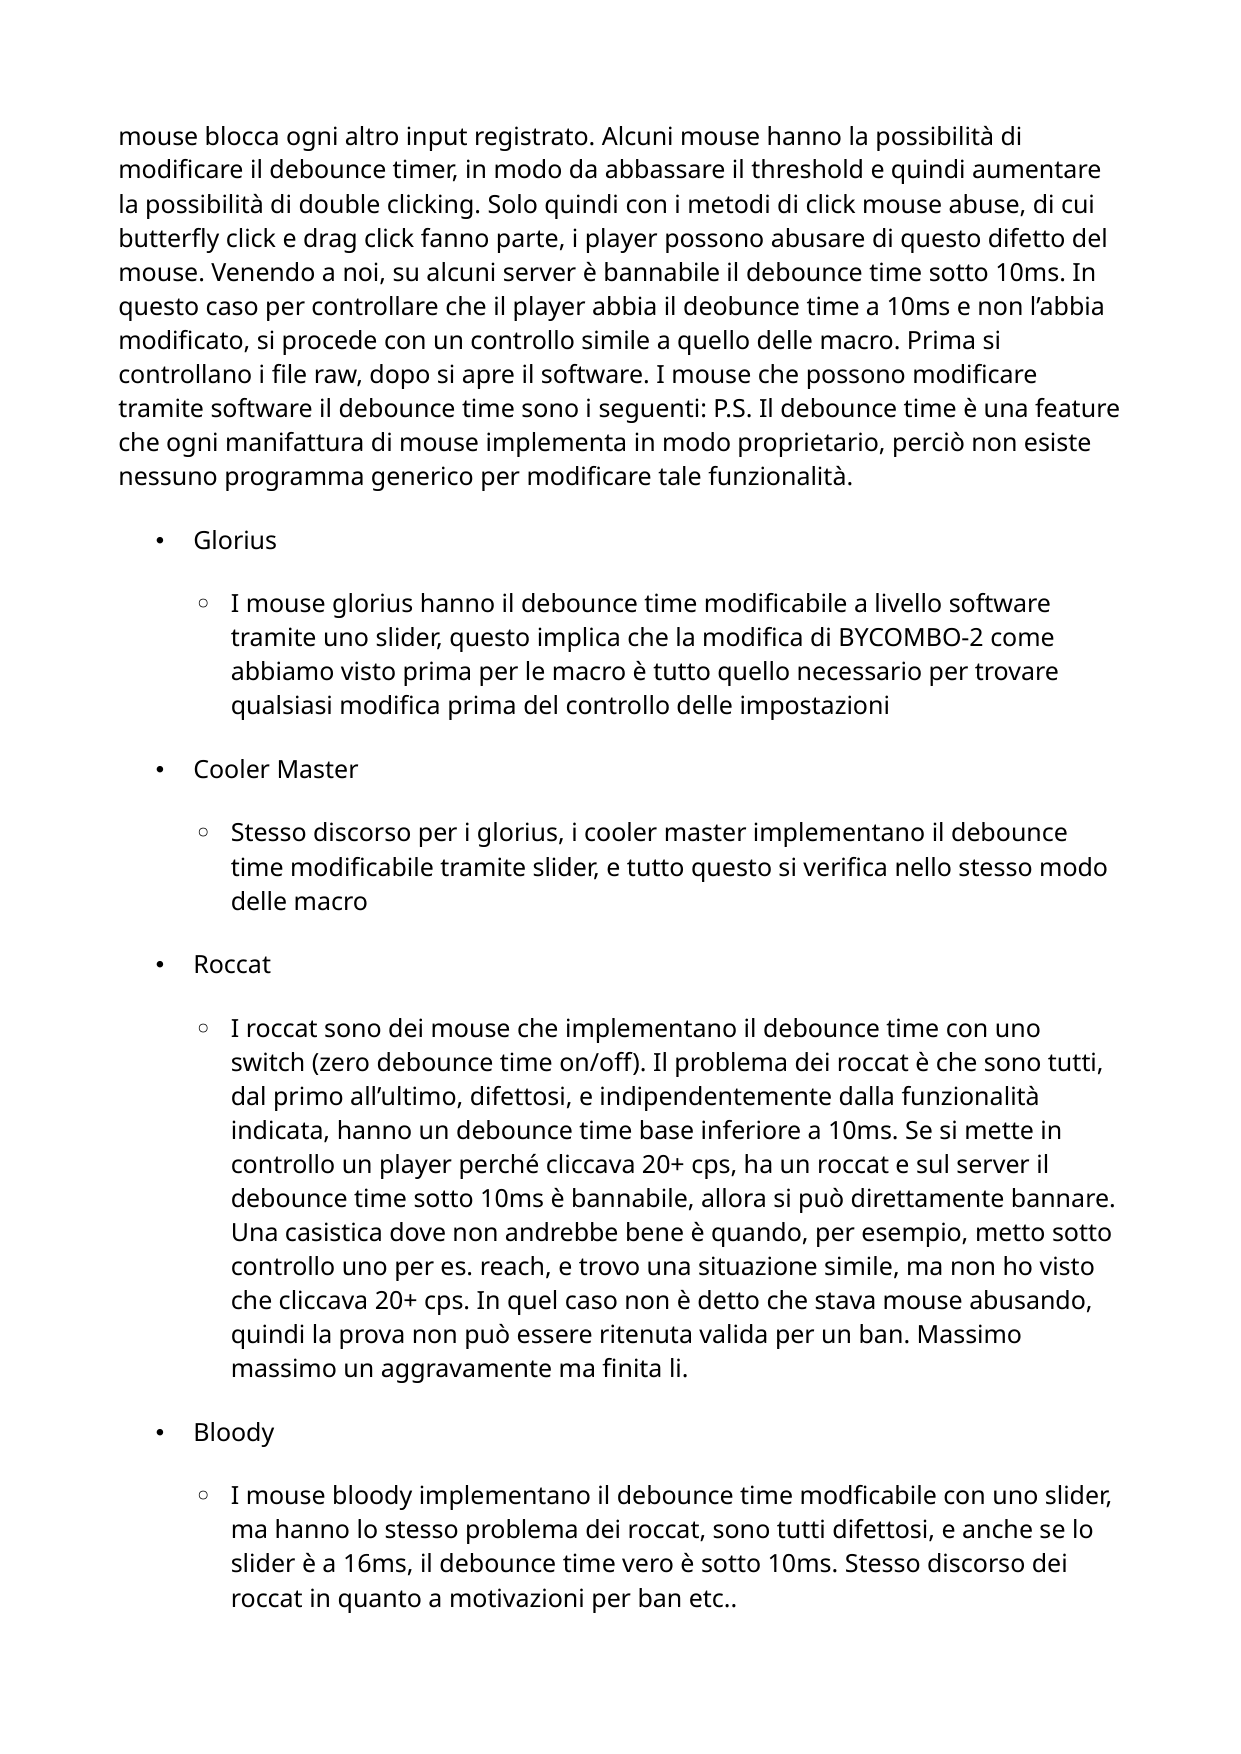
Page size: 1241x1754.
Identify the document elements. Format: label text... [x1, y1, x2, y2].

list Cooler Master [156, 752, 1122, 786]
list Stesso discorso per i glorius, i cooler master implementano il debounce time modificabile tramite slider, e tutto questo si verifica nello stesso modo delle macro [193, 815, 1122, 917]
list I mouse glorius hanno il debounce time modificabile a livello software tramite uno slider, questo implica che la modifica di BYCOMBO-2 come abbiamo visto prima per le macro è tutto quello necessario per trovare qualsiasi modifica prima del controllo delle impostazioni [193, 586, 1122, 722]
text mouse blocca ogni altro input registrato. Alcuni mouse hanno la possibilità di modificare il debounce timer, in modo da abbassare il threshold e quindi aumentare la possibilità di double clicking. Solo quindi con i metodi di click mouse abuse, di cui butterfly click e drag click fanno parte, i player possono abusare di questo difetto del mouse. Venendo a noi, su alcuni server è bannabile il debounce time sotto 10ms. In questo caso per controllare che il player abbia il deobunce time a 10ms e non l’abbia modificato, si procede con un controllo simile a quello delle macro. Prima si controllano i file raw, dopo si apre il software. I mouse che possono modificare tramite software il debounce time sono i seguenti: P.S. Il debounce time è una feature che ogni manifattura di mouse implementa in modo proprietario, perciò non esiste nessuno programma generico per modificare tale funzionalità. [118, 118, 1122, 493]
list Glorius [156, 522, 1122, 556]
list Bloody [156, 1414, 1122, 1448]
list Roccat [156, 947, 1122, 981]
list I roccat sono dei mouse che implementano il debounce time con uno switch (zero debounce time on/off). Il problema dei roccat è che sono tutti, dal primo all’ultimo, difettosi, e indipendentemente dalla funzionalità indicata, hanno un debounce time base inferiore a 10ms. Se si mette in controllo un player perché cliccava 20+ cps, ha un roccat e sul server il debounce time sotto 10ms è bannabile, allora si può direttamente bannare. Una casistica dove non andrebbe bene è quando, per esempio, metto sotto controllo uno per es. reach, e trovo una situazione simile, ma non ho visto che cliccava 20+ cps. In quel caso non è detto che stava mouse abusando, quindi la prova non può essere ritenuta valida per un ban. Massimo massimo un aggravamente ma finita li. [193, 1010, 1122, 1385]
list I mouse bloody implementano il debounce time modficabile con uno slider, ma hanno lo stesso problema dei roccat, sono tutti difettosi, e anche se lo slider è a 16ms, il debounce time vero è sotto 10ms. Stesso discorso dei roccat in quanto a motivazioni per ban etc.. [193, 1478, 1122, 1614]
